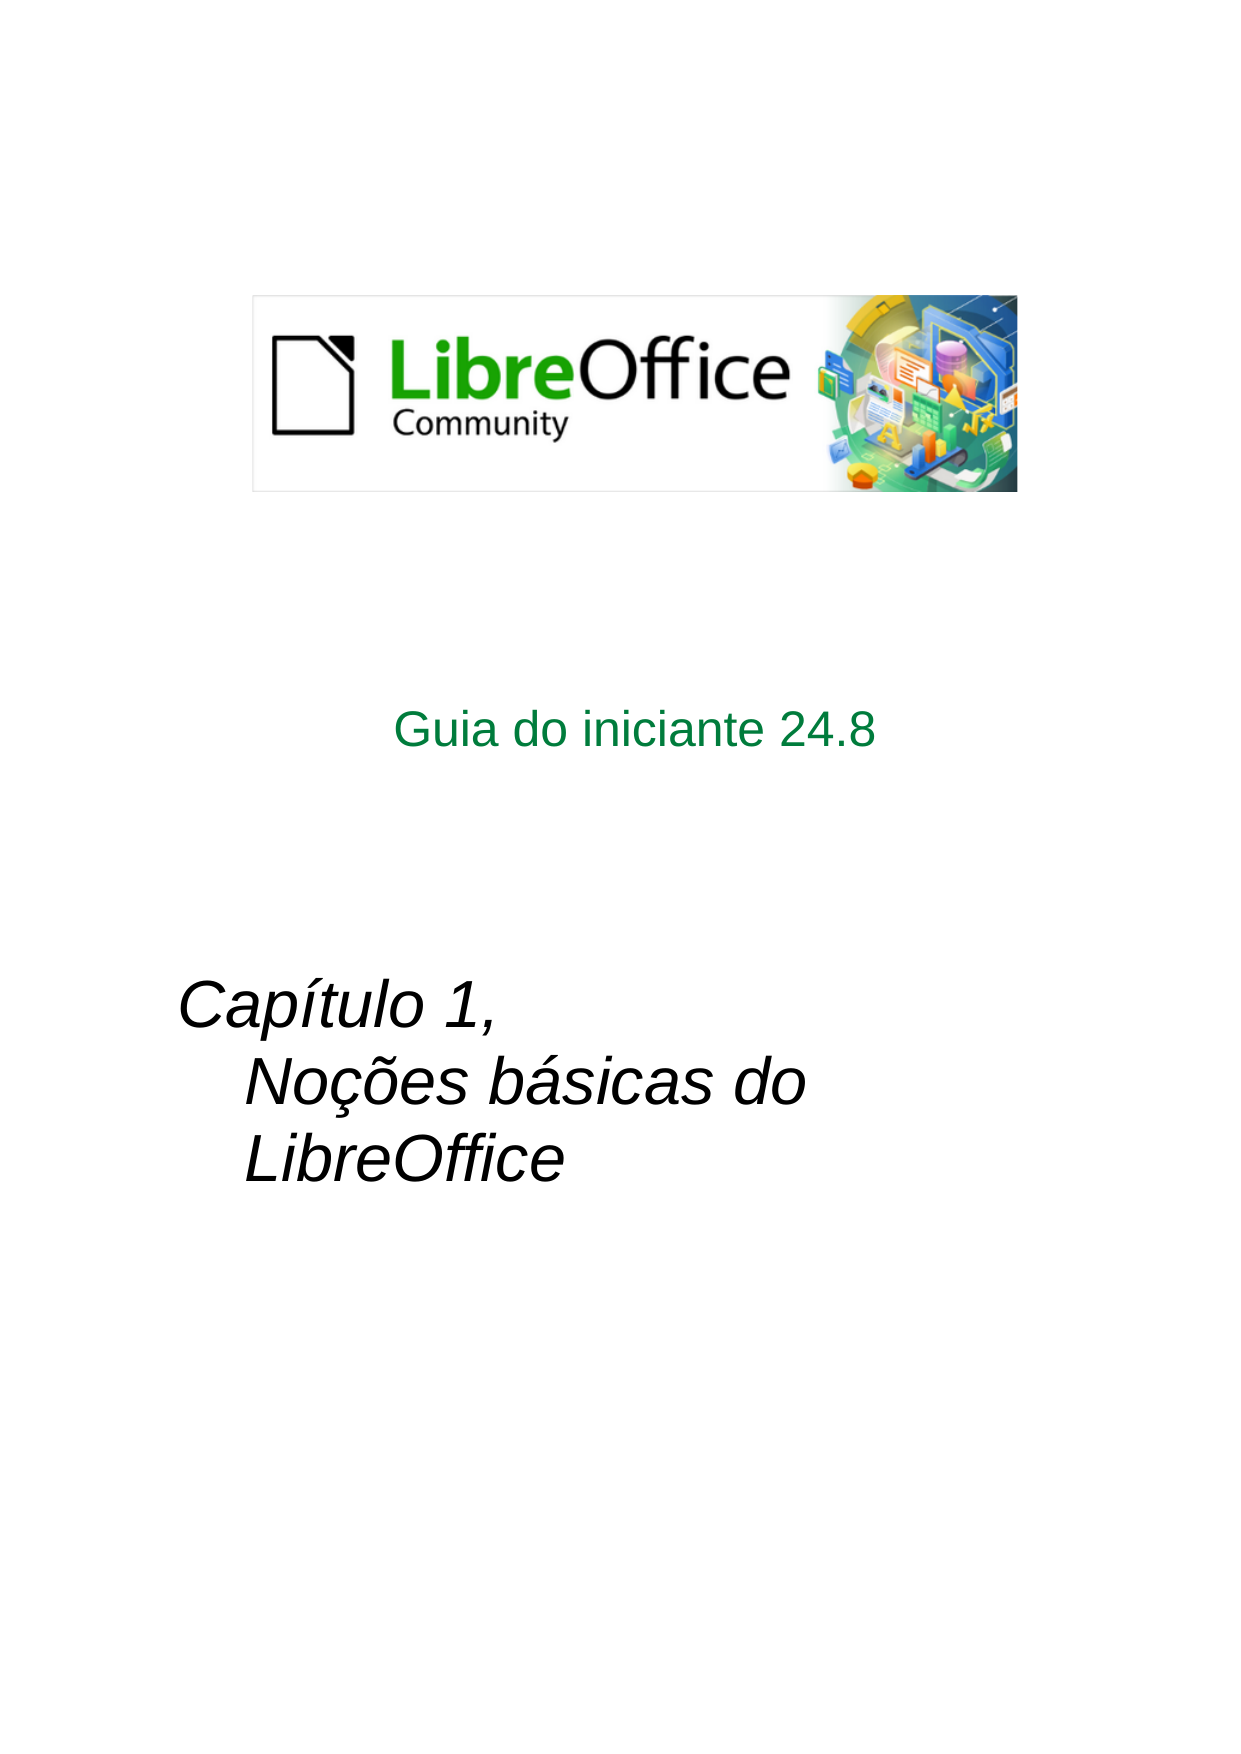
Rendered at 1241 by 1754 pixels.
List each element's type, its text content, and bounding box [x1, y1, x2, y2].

text Guia do iniciante 24.8 [177, 699, 1093, 757]
picture [252, 295, 1018, 492]
title Capítulo 1, Noções básicas do LibreOffice [177, 965, 1093, 1195]
